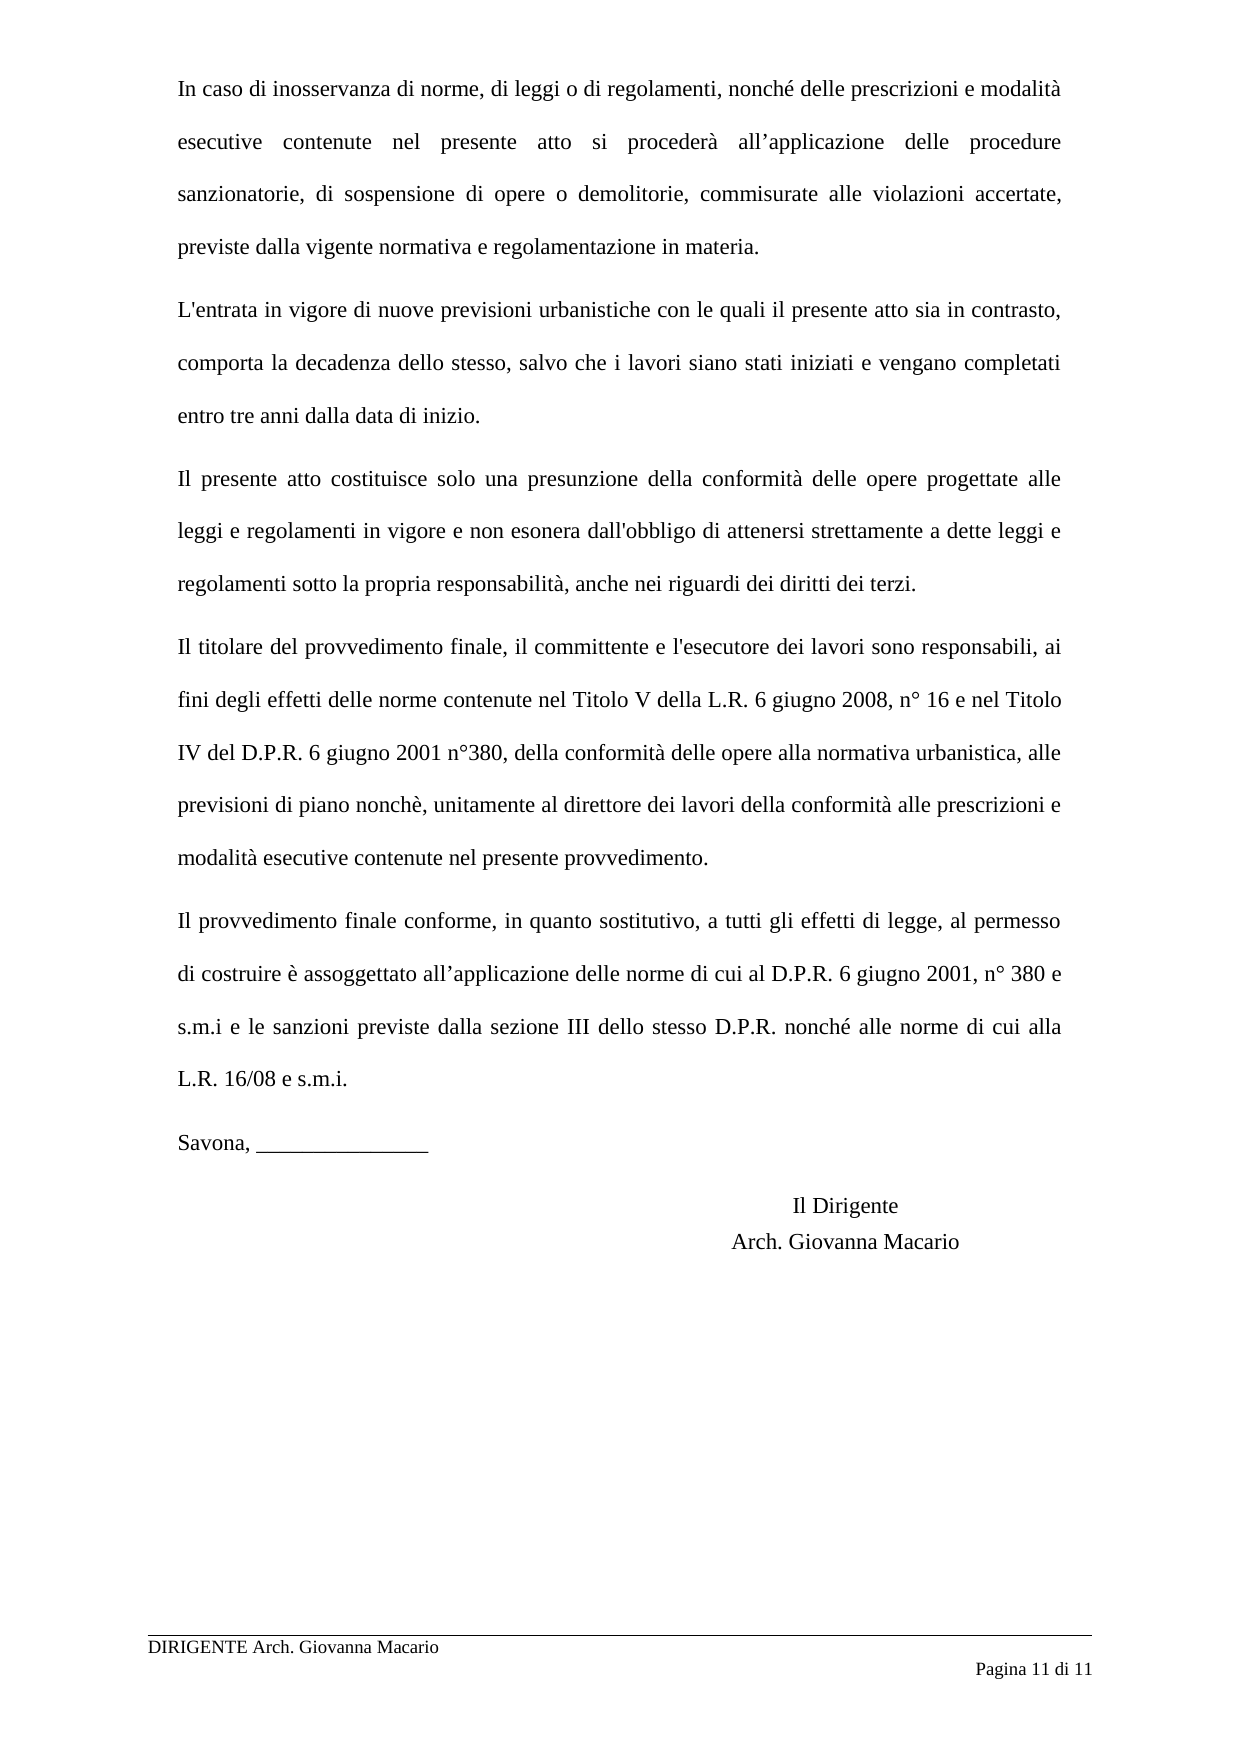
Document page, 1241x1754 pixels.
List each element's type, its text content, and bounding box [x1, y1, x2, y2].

text Il provvedimento finale conforme, in quanto sostitutivo, a tutti gli effetti di legge, al permesso di costruire è assoggettato all’applicazione delle norme di cui al D.P.R. 6 giugno 2001, n° 380 e s.m.i e le sanzioni previste dalla sezione III dello stesso D.P.R. nonché alle norme di cui alla L.R. 16/08 e s.m.i. [177, 907, 1063, 1092]
text Savona, _______________ [177, 1128, 1063, 1155]
text Il titolare del provvedimento finale, il committente e l'esecutore dei lavori sono responsabili, ai fini degli effetti delle norme contenute nel Titolo V della L.R. 6 giugno 2008, n° 16 e nel Titolo IV del D.P.R. 6 giugno 2001 n°380, della conformità delle opere alla normativa urbanistica, alle previsioni di piano nonchè, unitamente al direttore dei lavori della conformità alle prescrizioni e modalità esecutive contenute nel presente provvedimento. [177, 633, 1063, 871]
table_header [148, 1181, 598, 1255]
text L'entrata in vigore di nuove previsioni urbanistiche con le quali il presente atto sia in contrasto, comporta la decadenza dello stesso, salvo che i lavori siano stati iniziati e vengano completati entro tre anni dalla data di inizio. [177, 296, 1063, 428]
text Il presente atto costituisce solo una presunzione della conformità delle opere progettate alle leggi e regolamenti in vigore e non esonera dall'obbligo di attenersi strettamente a dette leggi e regolamenti sotto la propria responsabilità, anche nei riguardi dei diritti dei terzi. [177, 465, 1063, 597]
table_header Il Dirigente Arch. Giovanna Macario [598, 1181, 1093, 1255]
text In caso di inosservanza di norme, di leggi o di regolamenti, nonché delle prescrizioni e modalità esecutive contenute nel presente atto si procederà all’applicazione delle procedure sanzionatorie, di sospensione di opere o demolitorie, commisurate alle violazioni accertate, previste dalla vigente normativa e regolamentazione in materia. [177, 75, 1063, 259]
